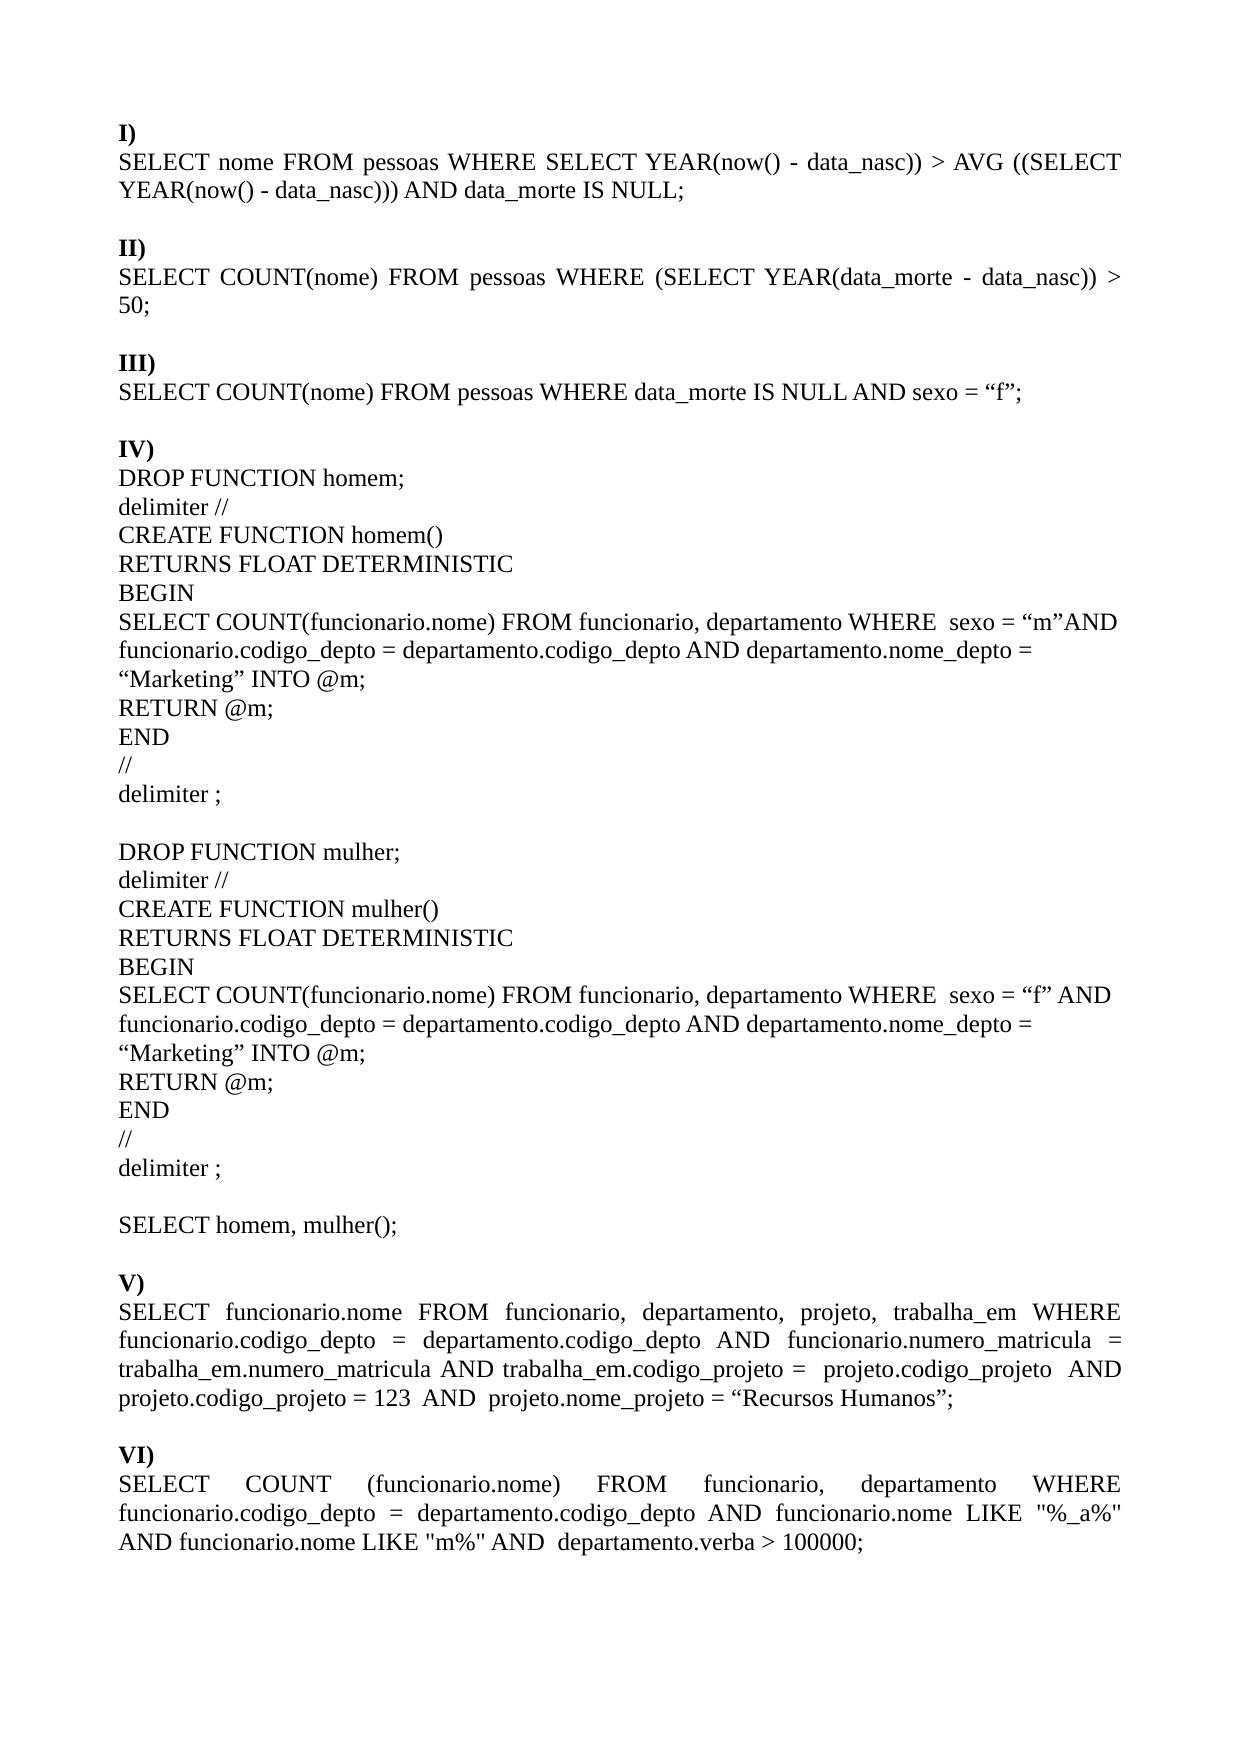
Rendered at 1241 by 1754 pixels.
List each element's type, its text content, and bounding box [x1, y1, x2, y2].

text IV) [118, 434, 1122, 463]
text delimiter ; [118, 1153, 1122, 1182]
text RETURN @m; [118, 693, 1122, 722]
text II) [118, 233, 1122, 262]
text SELECT COUNT(funcionario.nome) FROM funcionario, departamento WHERE sexo = “m”AND funcionario.codigo_depto = departamento.codigo_depto AND departamento.nome_depto = “Marketing” INTO @m; [118, 607, 1122, 693]
text SELECT COUNT(funcionario.nome) FROM funcionario, departamento WHERE sexo = “f” AND funcionario.codigo_depto = departamento.codigo_depto AND departamento.nome_depto = “Marketing” INTO @m; [118, 981, 1122, 1067]
text RETURNS FLOAT DETERMINISTIC [118, 923, 1122, 952]
text SELECT COUNT(nome) FROM pessoas WHERE data_morte IS NULL AND sexo = “f”; [118, 377, 1122, 406]
text I) [118, 118, 1122, 147]
text CREATE FUNCTION homem() [118, 521, 1122, 549]
text BEGIN [118, 578, 1122, 607]
text SELECT homem, mulher(); [118, 1211, 1122, 1239]
text BEGIN [118, 952, 1122, 981]
text delimiter ; [118, 779, 1122, 808]
text END [118, 722, 1122, 751]
text SELECT COUNT (funcionario.nome) FROM funcionario, departamento WHERE funcionario.codigo_depto = departamento.codigo_depto AND funcionario.nome LIKE "%_a%" AND funcionario.nome LIKE "m%" AND departamento.verba > 100000; [118, 1469, 1122, 1556]
text V) [118, 1268, 1122, 1297]
text // [118, 1124, 1122, 1153]
text RETURNS FLOAT DETERMINISTIC [118, 549, 1122, 578]
text VI) [118, 1441, 1122, 1469]
text III) [118, 348, 1122, 377]
text SELECT nome FROM pessoas WHERE SELECT YEAR(now() - data_nasc)) > AVG ((SELECT YEAR(now() - data_nasc))) AND data_morte IS NULL; [118, 147, 1122, 204]
text delimiter // [118, 492, 1122, 521]
text DROP FUNCTION homem; [118, 463, 1122, 492]
text // [118, 751, 1122, 779]
text SELECT COUNT(nome) FROM pessoas WHERE (SELECT YEAR(data_morte - data_nasc)) > 50; [118, 262, 1122, 319]
text END [118, 1096, 1122, 1124]
text CREATE FUNCTION mulher() [118, 894, 1122, 923]
text DROP FUNCTION mulher; [118, 837, 1122, 866]
text delimiter // [118, 866, 1122, 894]
text SELECT funcionario.nome FROM funcionario, departamento, projeto, trabalha_em WHERE funcionario.codigo_depto = departamento.codigo_depto AND funcionario.numero_matricula = trabalha_em.numero_matricula AND trabalha_em.codigo_projeto = projeto.codigo_projeto AND projeto.codigo_projeto = 123 AND projeto.nome_projeto = “Recursos Humanos”; [118, 1297, 1122, 1412]
text RETURN @m; [118, 1067, 1122, 1096]
